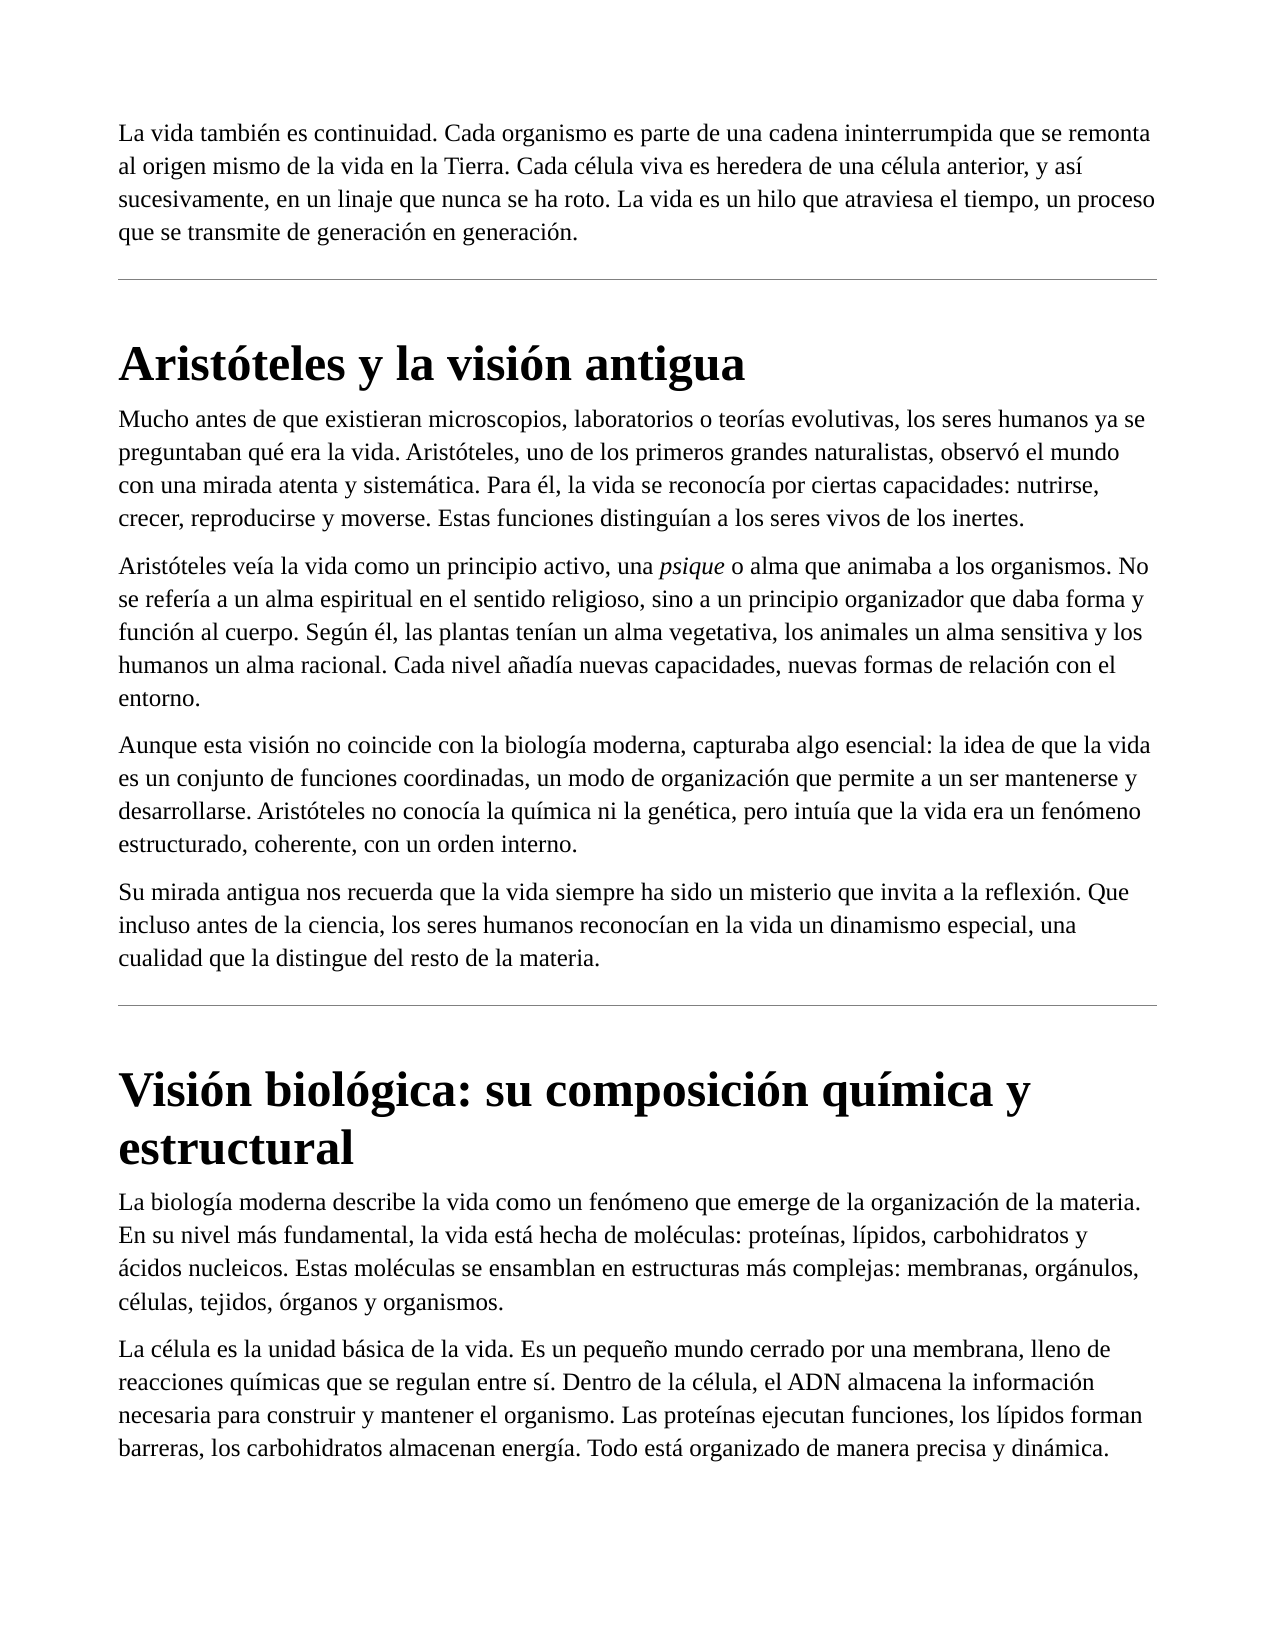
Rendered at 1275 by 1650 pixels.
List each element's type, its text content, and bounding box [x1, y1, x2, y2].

text La vida también es continuidad. Cada organismo es parte de una cadena ininterrumpida que se remonta al origen mismo de la vida en la Tierra. Cada célula viva es heredera de una célula anterior, y así sucesivamente, en un linaje que nunca se ha roto. La vida es un hilo que atraviesa el tiempo, un proceso que se transmite de generación en generación. [118, 118, 1157, 246]
subtitle Aristóteles y la visión antigua [118, 334, 1157, 392]
text La célula es la unidad básica de la vida. Es un pequeño mundo cerrado por una membrana, lleno de reacciones químicas que se regulan entre sí. Dentro de la célula, el ADN almacena la información necesaria para construir y mantener el organismo. Las proteínas ejecutan funciones, los lípidos forman barreras, los carbohidratos almacenan energía. Todo está organizado de manera precisa y dinámica. [118, 1334, 1157, 1462]
text Su mirada antigua nos recuerda que la vida siempre ha sido un misterio que invita a la reflexión. Que incluso antes de la ciencia, los seres humanos reconocían en la vida un dinamismo especial, una cualidad que la distingue del resto de la materia. [118, 877, 1157, 972]
text Aristóteles veía la vida como un principio activo, una psique o alma que animaba a los organismos. No se refería a un alma espiritual en el sentido religioso, sino a un principio organizador que daba forma y función al cuerpo. Según él, las plantas tenían un alma vegetativa, los animales un alma sensitiva y los humanos un alma racional. Cada nivel añadía nuevas capacidades, nuevas formas de relación con el entorno. [118, 551, 1157, 712]
text Aunque esta visión no coincide con la biología moderna, capturaba algo esencial: la idea de que la vida es un conjunto de funciones coordinadas, un modo de organización que permite a un ser mantenerse y desarrollarse. Aristóteles no conocía la química ni la genética, pero intuía que la vida era un fenómeno estructurado, coherente, con un orden interno. [118, 730, 1157, 858]
text Mucho antes de que existieran microscopios, laboratorios o teorías evolutivas, los seres humanos ya se preguntaban qué era la vida. Aristóteles, uno de los primeros grandes naturalistas, observó el mundo con una mirada atenta y sistemática. Para él, la vida se reconocía por ciertas capacidades: nutrirse, crecer, reproducirse y moverse. Estas funciones distinguían a los seres vivos de los inertes. [118, 404, 1157, 532]
text La biología moderna describe la vida como un fenómeno que emerge de la organización de la materia. En su nivel más fundamental, la vida está hecha de moléculas: proteínas, lípidos, carbohidratos y ácidos nucleicos. Estas moléculas se ensamblan en estructuras más complejas: membranas, orgánulos, células, tejidos, órganos y organismos. [118, 1187, 1157, 1315]
subtitle Visión biológica: su composición química y estructural [118, 1060, 1157, 1175]
